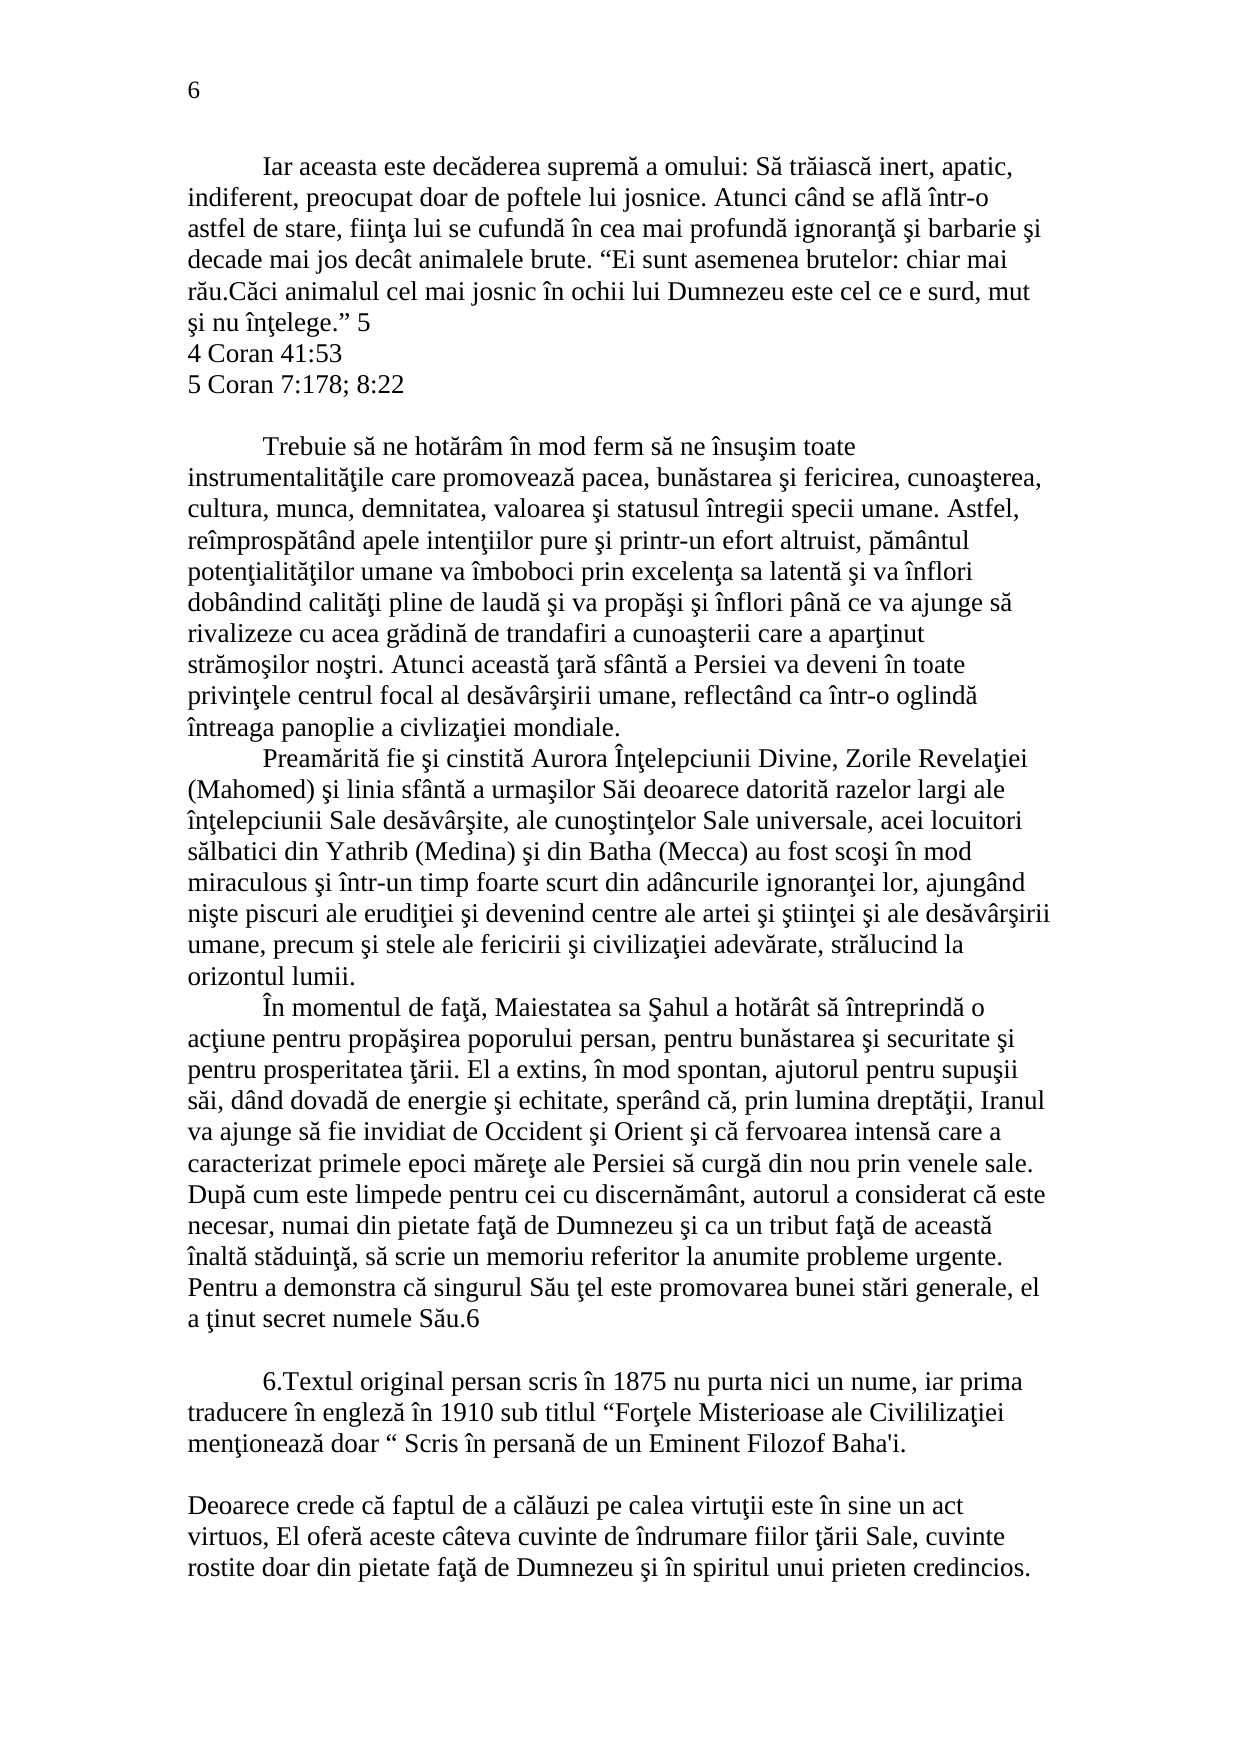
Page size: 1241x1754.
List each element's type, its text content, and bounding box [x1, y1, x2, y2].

text 6.Textul original persan scris în 1875 nu purta nici un nume, iar prima traducere în engleză în 1910 sub titlul “Forţele Misterioase ale Civililizaţiei menţionează doar “ Scris în persană de un Eminent Filozof Baha'i. [187, 1365, 1053, 1458]
text În momentul de faţă, Maiestatea sa Şahul a hotărât să întreprindă o acţiune pentru propăşirea poporului persan, pentru bunăstarea şi securitate şi pentru prosperitatea ţării. El a extins, în mod spontan, ajutorul pentru supuşii săi, dând dovadă de energie şi echitate, sperând că, prin lumina dreptăţii, Iranul va ajunge să fie invidiat de Occident şi Orient şi că fervoarea intensă care a caracterizat primele epoci măreţe ale Persiei să curgă din nou prin venele sale. După cum este limpede pentru cei cu discernământ, autorul a considerat că este necesar, numai din pietate faţă de Dumnezeu şi ca un tribut faţă de această înaltă stăduinţă, să scrie un memoriu referitor la anumite probleme urgente. Pentru a demonstra că singurul Său ţel este promovarea bunei stări generale, el a ţinut secret numele Său.6 [187, 991, 1053, 1333]
text Trebuie să ne hotărâm în mod ferm să ne însuşim toate instrumentalităţile care promovează pacea, bunăstarea şi fericirea, cunoaşterea, cultura, munca, demnitatea, valoarea şi statusul întregii specii umane. Astfel, reîmprospătând apele intenţiilor pure şi printr-un efort altruist, pământul potenţialităţilor umane va îmboboci prin excelenţa sa latentă şi va înflori dobândind calităţi pline de laudă şi va propăşi şi înflori până ce va ajunge să rivalizeze cu acea grădină de trandafiri a cunoaşterii care a aparţinut strămoşilor noştri. Atunci această ţară sfântă a Persiei va deveni în toate privinţele centrul focal al desăvârşirii umane, reflectând ca într-o oglindă întreaga panoplie a civlizaţiei mondiale. [187, 430, 1053, 742]
text 5 Coran 7:178; 8:22 [187, 368, 1053, 399]
text Iar aceasta este decăderea supremă a omului: Să trăiască inert, apatic, indiferent, preocupat doar de poftele lui josnice. Atunci când se află într-o astfel de stare, fiinţa lui se cufundă în cea mai profundă ignoranţă şi barbarie şi decade mai jos decât animalele brute. “Ei sunt asemenea brutelor: chiar mai rău.Căci animalul cel mai josnic în ochii lui Dumnezeu este cel ce e surd, mut şi nu înţelege.” 5 [187, 150, 1053, 337]
text Deoarece crede că faptul de a călăuzi pe calea virtuţii este în sine un act virtuos, El oferă aceste câteva cuvinte de îndrumare fiilor ţării Sale, cuvinte rostite doar din pietate faţă de Dumnezeu şi în spiritul unui prieten credincios. [187, 1489, 1053, 1583]
text 4 Coran 41:53 [187, 337, 1053, 368]
text Preamărită fie şi cinstită Aurora Înţelepciunii Divine, Zorile Revelaţiei (Mahomed) şi linia sfântă a urmaşilor Săi deoarece datorită razelor largi ale înţelepciunii Sale desăvârşite, ale cunoştinţelor Sale universale, acei locuitori sălbatici din Yathrib (Medina) şi din Batha (Mecca) au fost scoşi în mod miraculous şi într-un timp foarte scurt din adâncurile ignoranţei lor, ajungând nişte piscuri ale erudiţiei şi devenind centre ale artei şi ştiinţei şi ale desăvârşirii umane, precum şi stele ale fericirii şi civilizaţiei adevărate, strălucind la orizontul lumii. [187, 742, 1053, 991]
